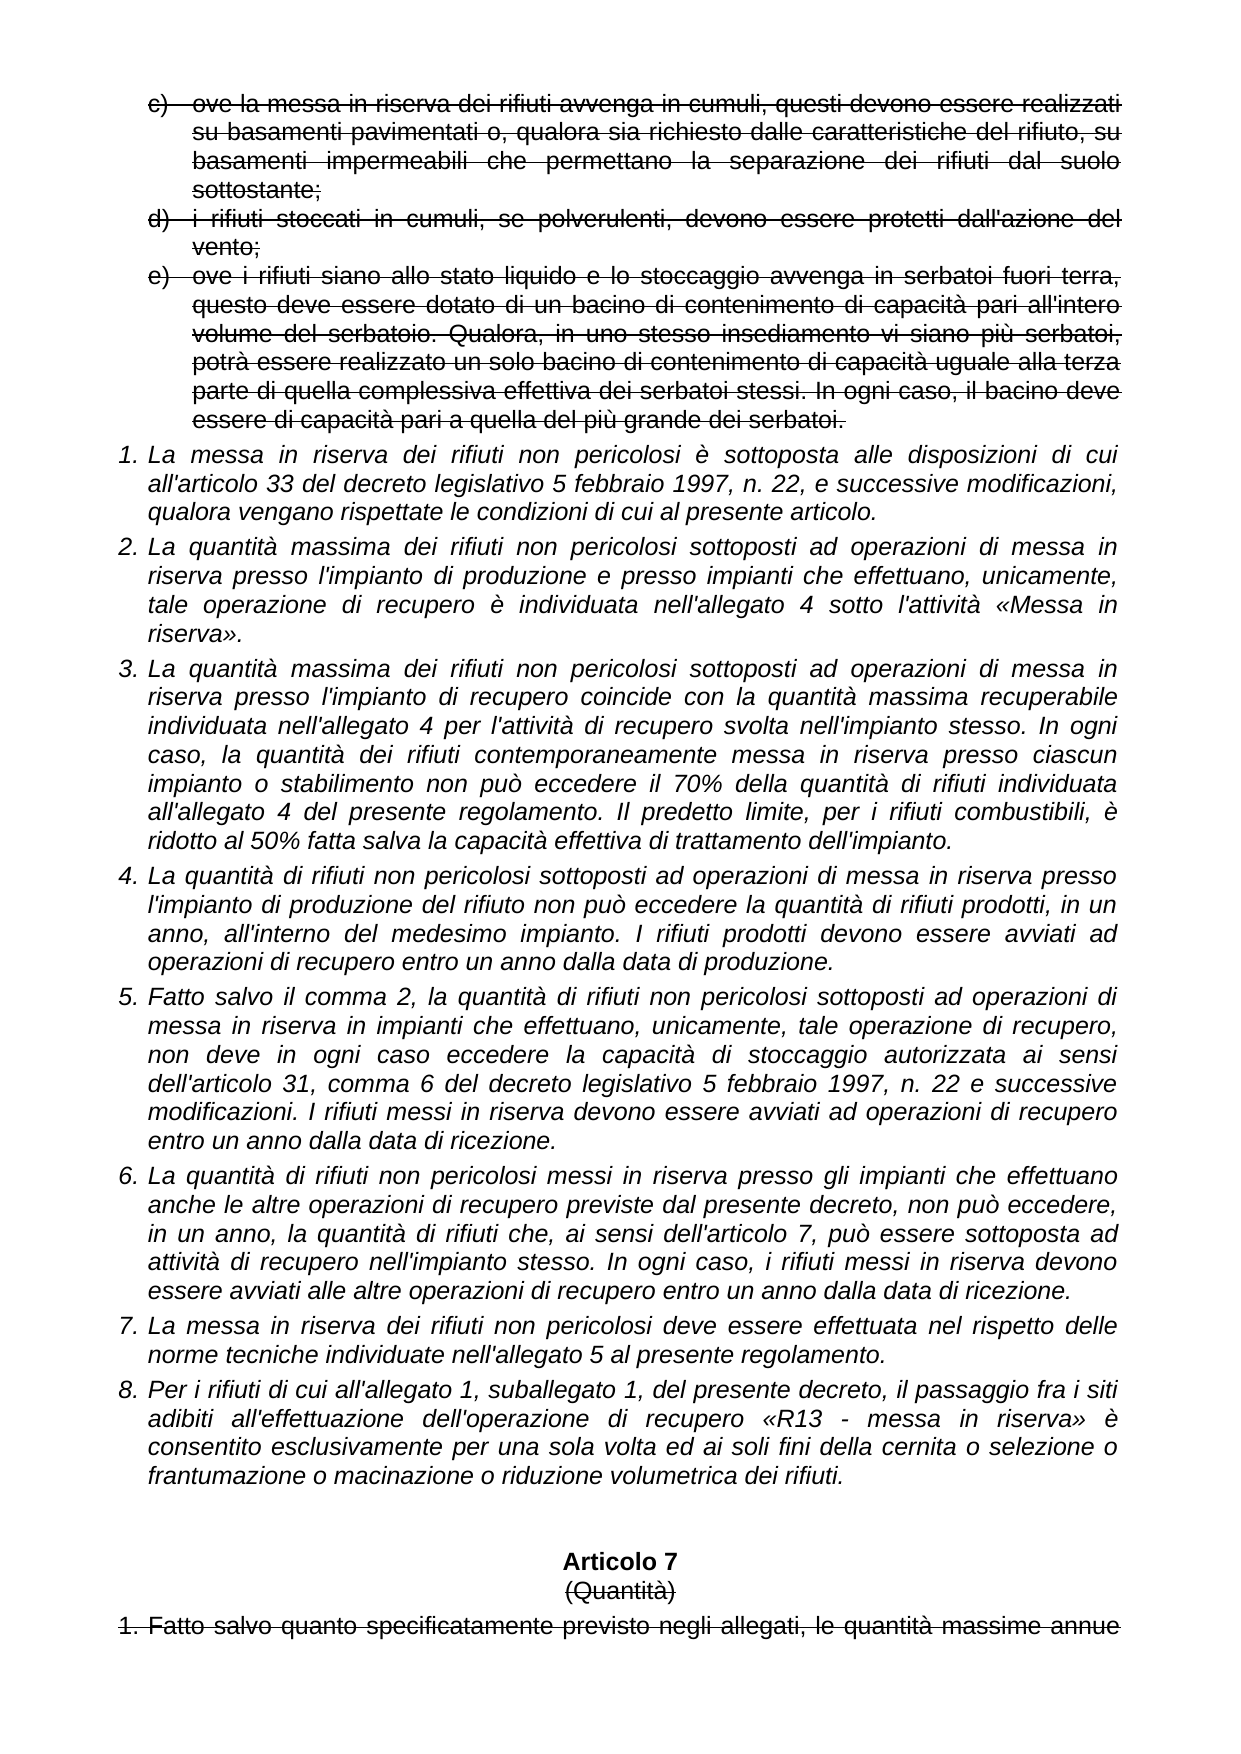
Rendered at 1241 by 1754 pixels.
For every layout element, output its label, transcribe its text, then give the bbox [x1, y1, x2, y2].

list e) ove i rifiuti siano allo stato liquido e lo stoccaggio avvenga in serbatoi fuori terra, questo deve essere dotato di un bacino di contenimento di capacità pari all'intero volume del serbatoio. Qualora, in uno stesso insediamento vi siano più serbatoi, potrà essere realizzato un solo bacino di contenimento di capacità uguale alla terza parte di quella complessiva effettiva dei serbatoi stessi. In ogni caso, il bacino deve essere di capacità pari a quella del più grande dei serbatoi. [148, 261, 1122, 434]
text 7. La messa in riserva dei rifiuti non pericolosi deve essere effettuata nel rispetto delle norme tecniche individuate nell'allegato 5 al presente regolamento. [118, 1311, 1122, 1369]
list d) i rifiuti stoccati in cumuli, se polverulenti, devono essere protetti dall'azione del vento; [148, 221, 1122, 261]
list d) i rifiuti stoccati in cumuli, se polverulenti, devono essere protetti dall'azione del vento; [148, 204, 1122, 219]
text 3. La quantità massima dei rifiuti non pericolosi sottoposti ad operazioni di messa in riserva presso l'impianto di recupero coincide con la quantità massima recuperabile individuata nell'allegato 4 per l'attività di recupero svolta nell'impianto stesso. In ogni caso, la quantità dei rifiuti contemporaneamente messa in riserva presso ciascun impianto o stabilimento non può eccedere il 70% della quantità di rifiuti individuata all'allegato 4 del presente regolamento. Il predetto limite, per i rifiuti combustibili, è ridotto al 50% fatta salva la capacità effettiva di trattamento dell'impianto. [118, 654, 1122, 855]
text 6. La quantità di rifiuti non pericolosi messi in riserva presso gli impianti che effettuano anche le altre operazioni di recupero previste dal presente decreto, non può eccedere, in un anno, la quantità di rifiuti che, ai sensi dell'articolo 7, può essere sottoposta ad attività di recupero nell'impianto stesso. In ogni caso, i rifiuti messi in riserva devono essere avviati alle altre operazioni di recupero entro un anno dalla data di ricezione. [118, 1161, 1122, 1305]
list c) ove la messa in riserva dei rifiuti avvenga in cumuli, questi devono essere realizzati su basamenti pavimentati o, qualora sia richiesto dalle caratteristiche del rifiuto, su basamenti impermeabili che permettano la separazione dei rifiuti dal suolo sottostante; [148, 89, 1122, 104]
list c) ove la messa in riserva dei rifiuti avvenga in cumuli, questi devono essere realizzati su basamenti pavimentati o, qualora sia richiesto dalle caratteristiche del rifiuto, su basamenti impermeabili che permettano la separazione dei rifiuti dal suolo sottostante; [148, 106, 1122, 204]
text Articolo 7 [118, 1547, 1122, 1576]
text 5. Fatto salvo il comma 2, la quantità di rifiuti non pericolosi sottoposti ad operazioni di messa in riserva in impianti che effettuano, unicamente, tale operazione di recupero, non deve in ogni caso eccedere la capacità di stoccaggio autorizzata ai sensi dell'articolo 31, comma 6 del decreto legislativo 5 febbraio 1997, n. 22 e successive modificazioni. I rifiuti messi in riserva devono essere avviati ad operazioni di recupero entro un anno dalla data di ricezione. [118, 982, 1122, 1155]
text 1. Fatto salvo quanto specificatamente previsto negli allegati, le quantità massime annue [118, 1611, 1122, 1640]
text (Quantità) [118, 1576, 1122, 1605]
text 8. Per i rifiuti di cui all'allegato 1, suballegato 1, del presente decreto, il passaggio fra i siti adibiti all'effettuazione dell'operazione di recupero «R13 - messa in riserva» è consentito esclusivamente per una sola volta ed ai soli fini della cernita o selezione o frantumazione o macinazione o riduzione volumetrica dei rifiuti. [118, 1375, 1122, 1490]
text 2. La quantità massima dei rifiuti non pericolosi sottoposti ad operazioni di messa in riserva presso l'impianto di produzione e presso impianti che effettuano, unicamente, tale operazione di recupero è individuata nell'allegato 4 sotto l'attività «Messa in riserva». [118, 532, 1122, 647]
text 4. La quantità di rifiuti non pericolosi sottoposti ad operazioni di messa in riserva presso l'impianto di produzione del rifiuto non può eccedere la quantità di rifiuti prodotti, in un anno, all'interno del medesimo impianto. I rifiuti prodotti devono essere avviati ad operazioni di recupero entro un anno dalla data di produzione. [118, 861, 1122, 976]
text 1. La messa in riserva dei rifiuti non pericolosi è sottoposta alle disposizioni di cui all'articolo 33 del decreto legislativo 5 febbraio 1997, n. 22, e successive modificazioni, qualora vengano rispettate le condizioni di cui al presente articolo. [118, 440, 1122, 526]
